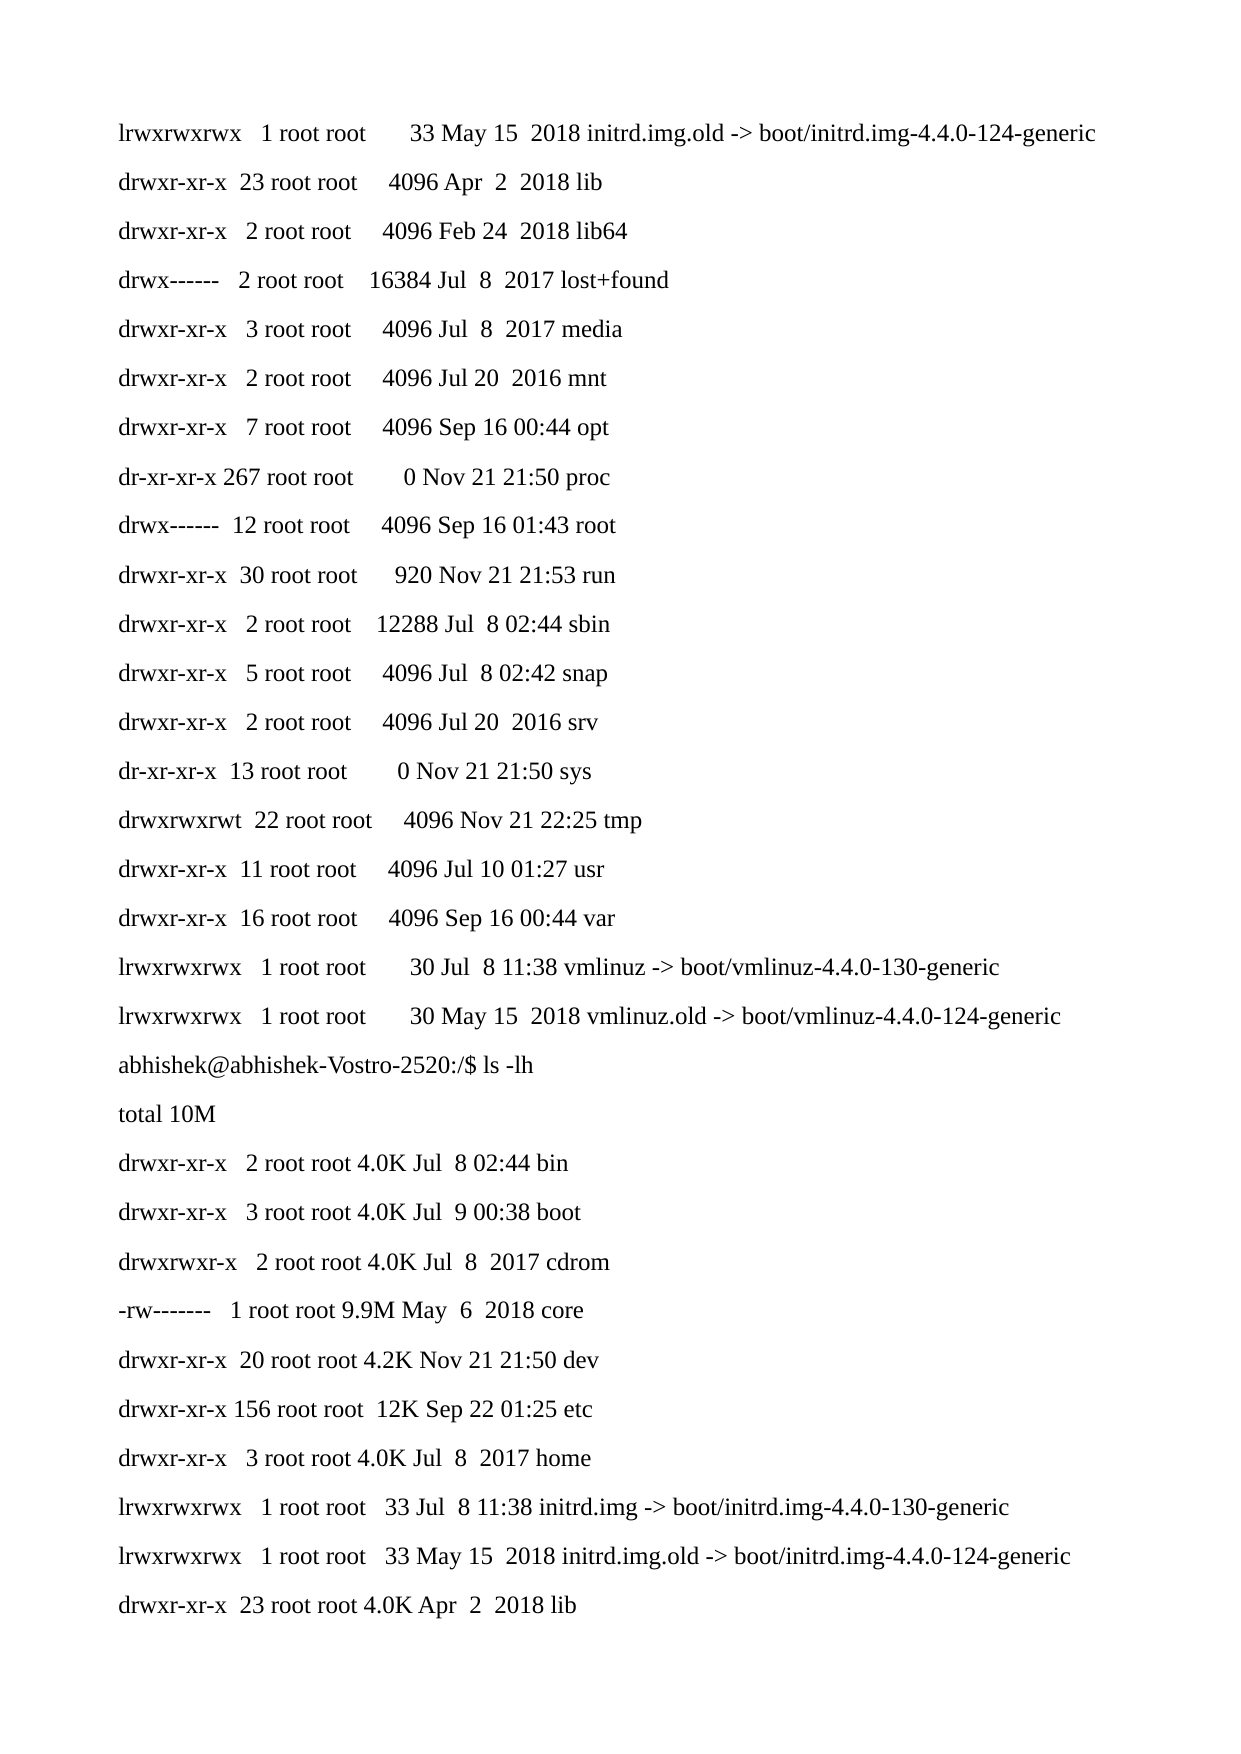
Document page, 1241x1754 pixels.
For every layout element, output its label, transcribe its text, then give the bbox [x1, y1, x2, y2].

text lrwxrwxrwx 1 root root 30 Jul 8 11:38 vmlinuz -> boot/vmlinuz-4.4.0-130-generic [118, 952, 1122, 981]
text total 10M [118, 1099, 1122, 1128]
text lrwxrwxrwx 1 root root 30 May 15 2018 vmlinuz.old -> boot/vmlinuz-4.4.0-124-generic [118, 1001, 1122, 1030]
text lrwxrwxrwx 1 root root 33 Jul 8 11:38 initrd.img -> boot/initrd.img-4.4.0-130-generic [118, 1492, 1122, 1521]
text drwxr-xr-x 5 root root 4096 Jul 8 02:42 snap [118, 658, 1122, 687]
text drwxr-xr-x 2 root root 4096 Feb 24 2018 lib64 [118, 216, 1122, 245]
text drwxr-xr-x 156 root root 12K Sep 22 01:25 etc [118, 1394, 1122, 1422]
text drwxr-xr-x 7 root root 4096 Sep 16 00:44 opt [118, 412, 1122, 441]
text drwxr-xr-x 23 root root 4096 Apr 2 2018 lib [118, 167, 1122, 196]
text lrwxrwxrwx 1 root root 33 May 15 2018 initrd.img.old -> boot/initrd.img-4.4.0-124-generic [118, 118, 1122, 147]
text drwxr-xr-x 30 root root 920 Nov 21 21:53 run [118, 560, 1122, 588]
text drwxr-xr-x 16 root root 4096 Sep 16 00:44 var [118, 903, 1122, 932]
text drwxr-xr-x 3 root root 4.0K Jul 9 00:38 boot [118, 1197, 1122, 1226]
text drwxr-xr-x 3 root root 4.0K Jul 8 2017 home [118, 1443, 1122, 1472]
text -rw------- 1 root root 9.9M May 6 2018 core [118, 1296, 1122, 1324]
text drwxr-xr-x 2 root root 4096 Jul 20 2016 srv [118, 707, 1122, 736]
text drwx------ 12 root root 4096 Sep 16 01:43 root [118, 511, 1122, 539]
text drwxr-xr-x 11 root root 4096 Jul 10 01:27 usr [118, 854, 1122, 883]
text drwxr-xr-x 2 root root 12288 Jul 8 02:44 sbin [118, 609, 1122, 637]
text abhishek@abhishek-Vostro-2520:/$ ls -lh [118, 1050, 1122, 1079]
text drwxr-xr-x 2 root root 4096 Jul 20 2016 mnt [118, 363, 1122, 392]
text dr-xr-xr-x 13 root root 0 Nov 21 21:50 sys [118, 756, 1122, 785]
text lrwxrwxrwx 1 root root 33 May 15 2018 initrd.img.old -> boot/initrd.img-4.4.0-124-generic [118, 1541, 1122, 1570]
text drwxrwxr-x 2 root root 4.0K Jul 8 2017 cdrom [118, 1247, 1122, 1275]
text dr-xr-xr-x 267 root root 0 Nov 21 21:50 proc [118, 462, 1122, 490]
text drwxr-xr-x 23 root root 4.0K Apr 2 2018 lib [118, 1590, 1122, 1619]
text drwxr-xr-x 20 root root 4.2K Nov 21 21:50 dev [118, 1345, 1122, 1373]
text drwxr-xr-x 2 root root 4.0K Jul 8 02:44 bin [118, 1148, 1122, 1177]
text drwxr-xr-x 3 root root 4096 Jul 8 2017 media [118, 314, 1122, 343]
text drwxrwxrwt 22 root root 4096 Nov 21 22:25 tmp [118, 805, 1122, 834]
text drwx------ 2 root root 16384 Jul 8 2017 lost+found [118, 265, 1122, 294]
